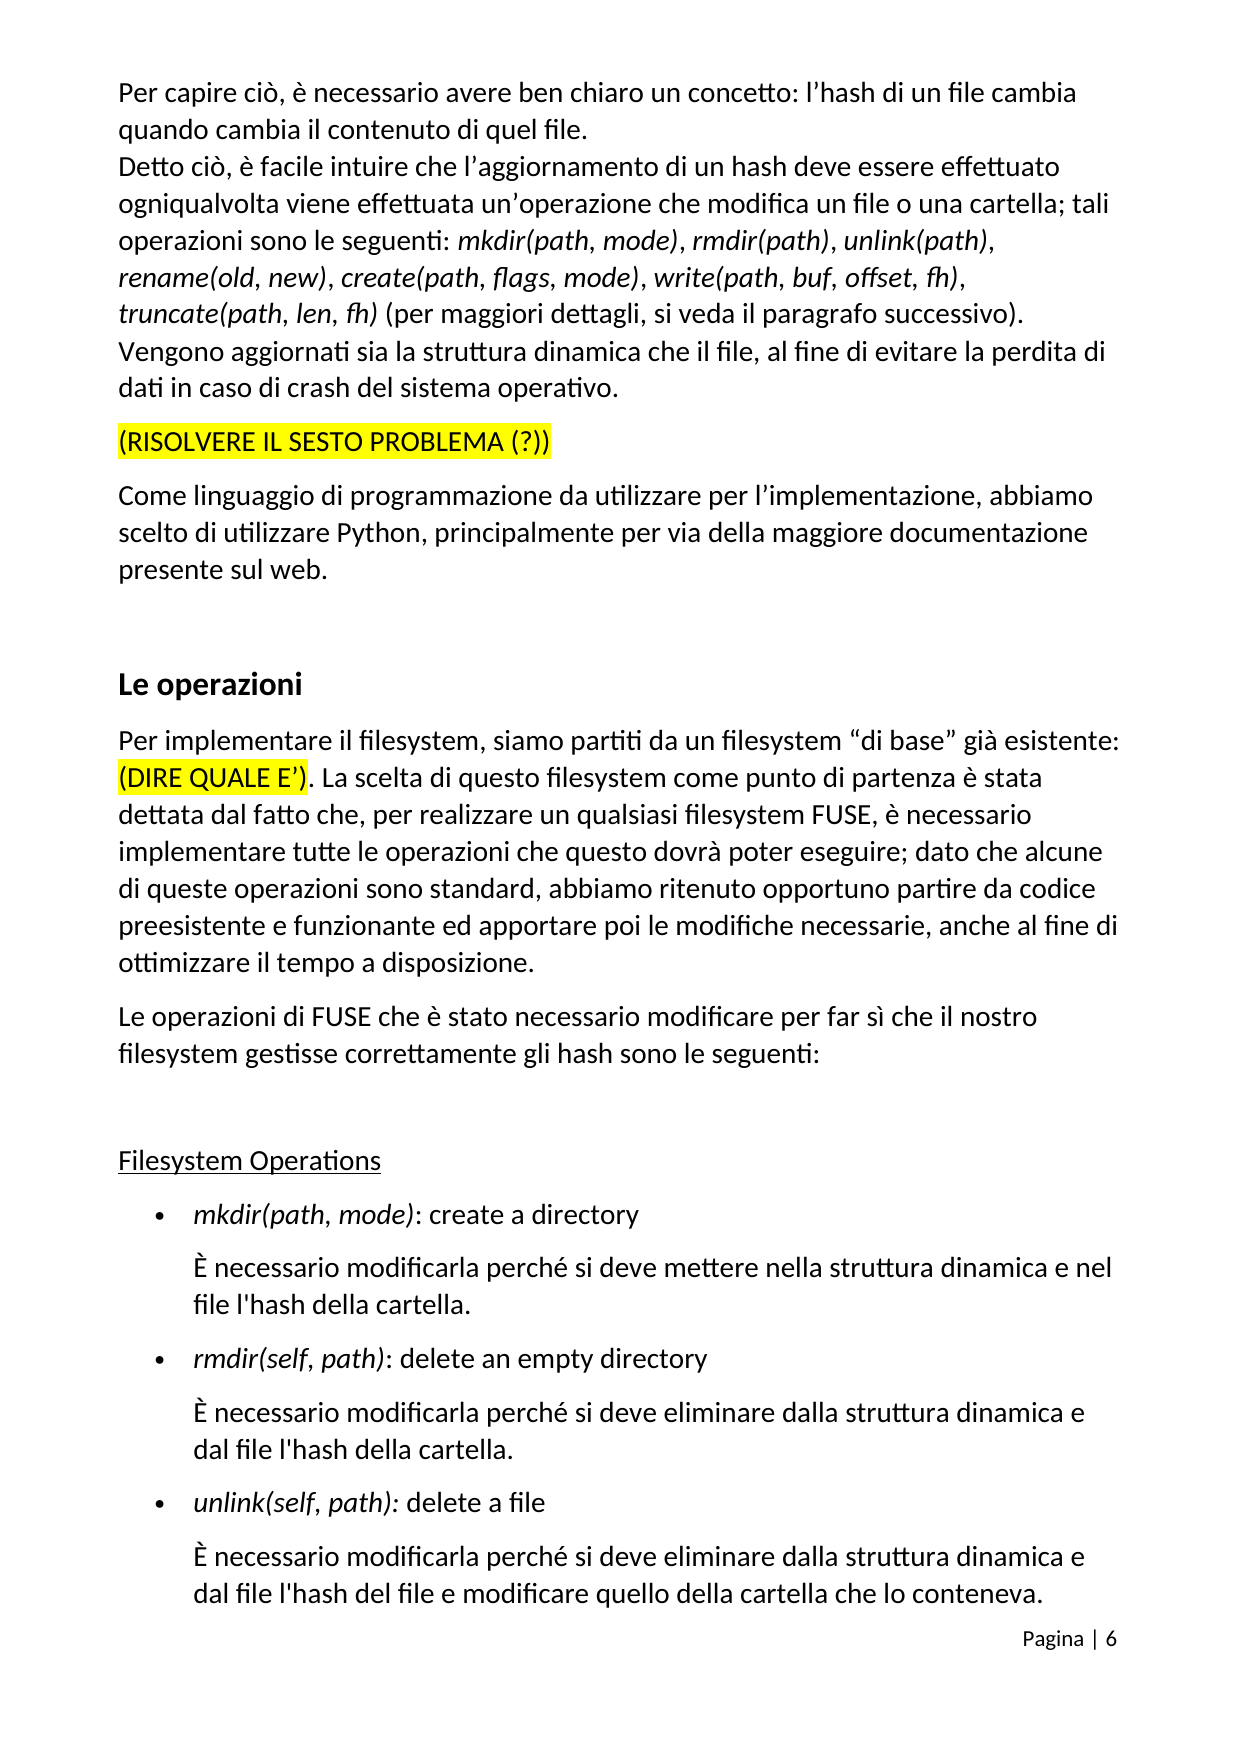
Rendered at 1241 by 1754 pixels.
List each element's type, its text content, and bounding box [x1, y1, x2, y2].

list È necessario modificarla perché si deve eliminare dalla struttura dinamica e dal file l'hash del file e modificare quello della cartella che lo conteneva. [193, 1538, 1122, 1611]
text Filesystem Operations [118, 1142, 1122, 1178]
text Le operazioni [118, 663, 1122, 704]
list È necessario modificarla perché si deve eliminare dalla struttura dinamica e dal file l'hash della cartella. [193, 1394, 1122, 1466]
list unlink(self, path): delete a file [156, 1484, 1122, 1520]
list rmdir(self, path): delete an empty directory [156, 1340, 1122, 1376]
list È necessario modificarla perché si deve mettere nella struttura dinamica e nel file l'hash della cartella. [193, 1249, 1122, 1322]
list mkdir(path, mode): create a directory [156, 1196, 1122, 1231]
text Per capire ciò, è necessario avere ben chiaro un concetto: l’hash di un file cambia quando cambia il contenuto di quel file. [118, 74, 1122, 146]
text Detto ciò, è facile intuire che l’aggiornamento di un hash deve essere effettuato ogniqualvolta viene effettuata un’operazione che modifica un file o una cartella; tali operazioni sono le seguenti: mkdir(path, mode), rmdir(path), unlink(path), rename(old, new), create(path, flags, mode), write(path, buf, offset, fh), truncate(path, len, fh) (per maggiori dettagli, si veda il paragrafo successivo). [118, 148, 1122, 331]
text Come linguaggio di programmazione da utilizzare per l’implementazione, abbiamo scelto di utilizzare Python, principalmente per via della maggiore documentazione presente sul web. [118, 477, 1122, 586]
text Le operazioni di FUSE che è stato necessario modificare per far sì che il nostro filesystem gestisse correttamente gli hash sono le seguenti: [118, 998, 1122, 1071]
text Per implementare il filesystem, siamo partiti da un filesystem “di base” già esistente: (DIRE QUALE E’). La scelta di questo filesystem come punto di partenza è stata dettata dal fatto che, per realizzare un qualsiasi filesystem FUSE, è necessario implementare tutte le operazioni che questo dovrà poter eseguire; dato che alcune di queste operazioni sono standard, abbiamo ritenuto opportuno partire da codice preesistente e funzionante ed apportare poi le modifiche necessarie, anche al fine di ottimizzare il tempo a disposizione. [118, 722, 1122, 980]
text (RISOLVERE IL SESTO PROBLEMA (?)) [118, 423, 1122, 459]
text Vengono aggiornati sia la struttura dinamica che il file, al fine di evitare la perdita di dati in caso di crash del sistema operativo. [118, 333, 1122, 405]
